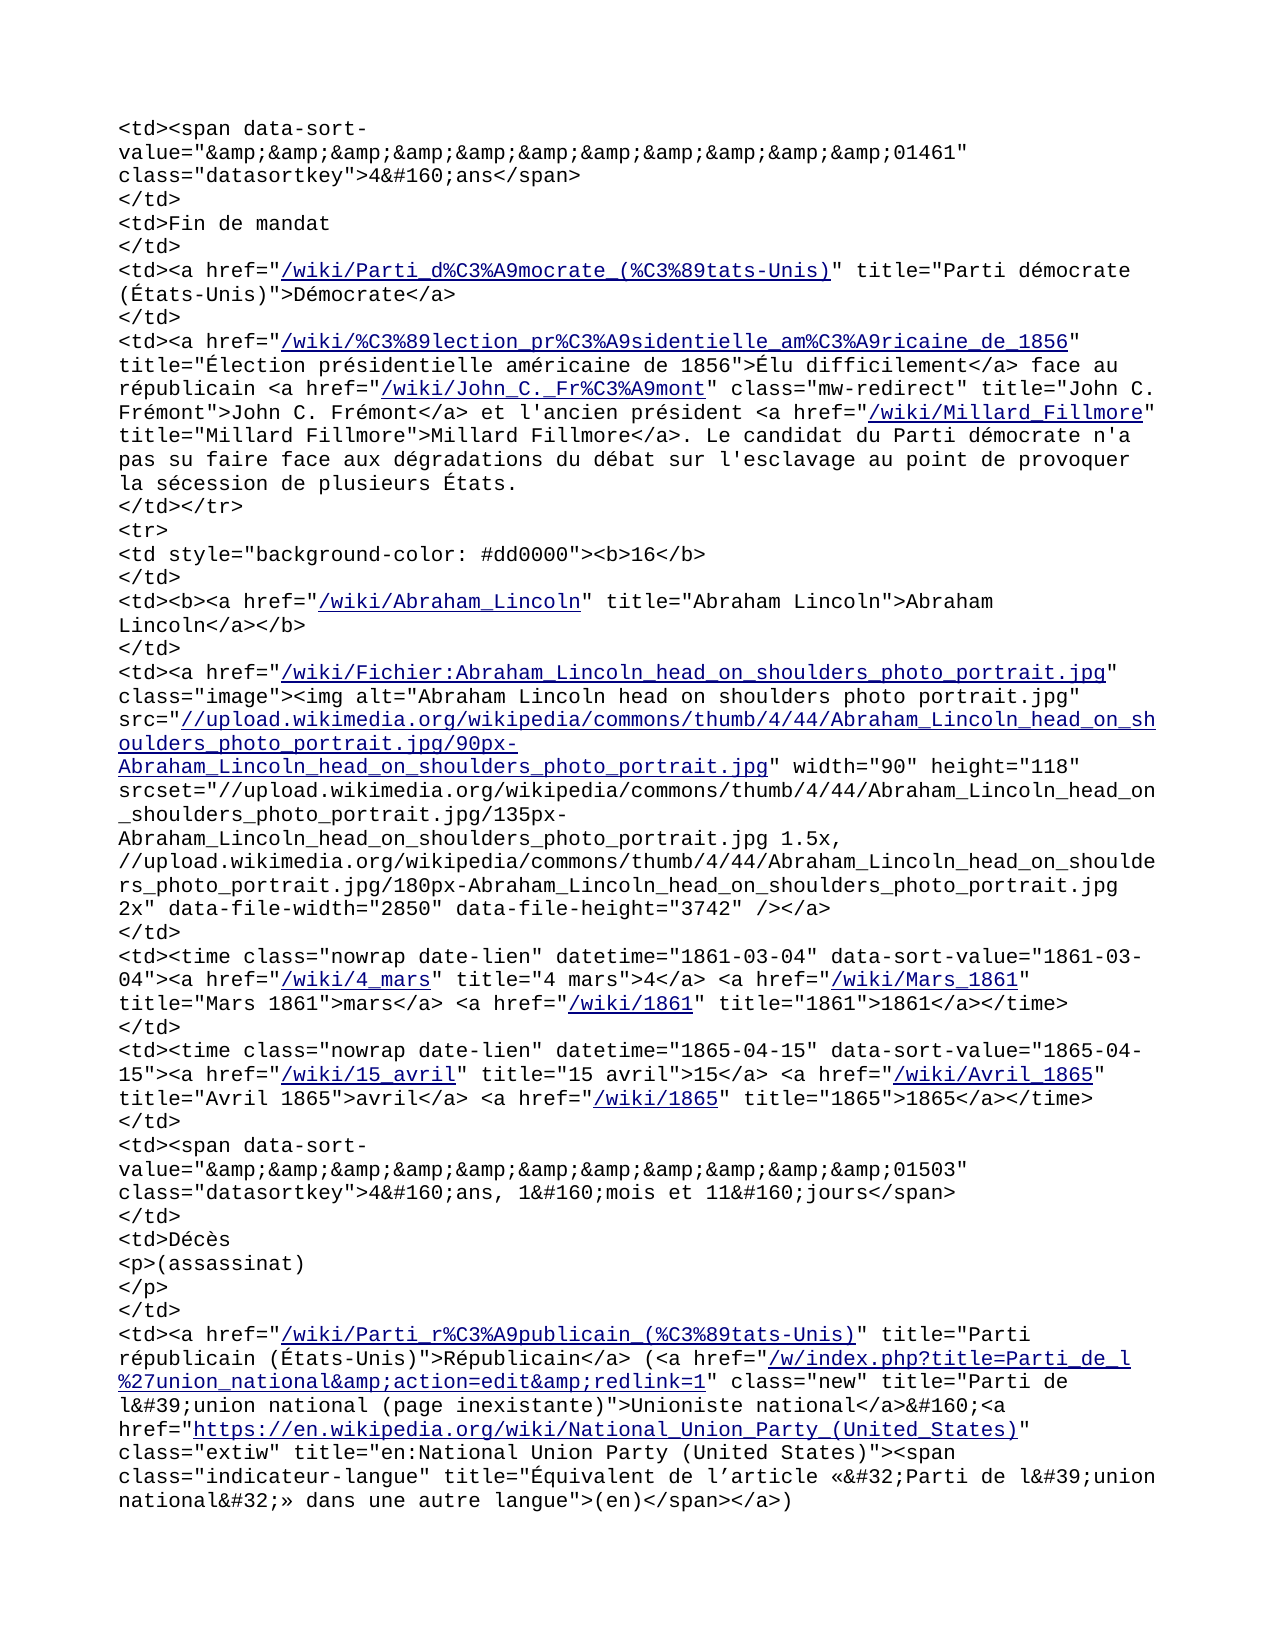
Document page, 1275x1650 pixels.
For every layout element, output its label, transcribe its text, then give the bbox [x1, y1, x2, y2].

text <td>Fin de mandat [118, 213, 1157, 236]
text <td><a href="/wiki/Parti_r%C3%A9publicain_(%C3%89tats-Unis)" title="Parti républicain (États-Unis)">Républicain</a> (<a href="/w/index.php?title=Parti_de_l%27union_national&amp;action=edit&amp;redlink=1" class="new" title="Parti de l&#39;union national (page inexistante)">Unioniste national</a>&#160;<a href="https://en.wikipedia.org/wiki/National_Union_Party_(United_States)" class="extiw" title="en:National Union Party (United States)"><span class="indicateur-langue" title="Équivalent de l’article «&#32;Parti de l&#39;union national&#32;» dans une autre langue">(en)</span></a>) [118, 1324, 1157, 1513]
text <td><b><a href="/wiki/Abraham_Lincoln" title="Abraham Lincoln">Abraham Lincoln</a></b> [118, 591, 1157, 638]
text </td> [118, 1206, 1157, 1229]
text </td> [118, 236, 1157, 260]
text </td> [118, 1017, 1157, 1040]
text <td style="background-color: #dd0000"><b>16</b> [118, 544, 1157, 567]
text </td> [118, 1111, 1157, 1135]
text </td> [118, 189, 1157, 213]
text <p>(assassinat) [118, 1253, 1157, 1277]
text <tr> [118, 520, 1157, 544]
text <td><span data-sort-value="&amp;&amp;&amp;&amp;&amp;&amp;&amp;&amp;&amp;&amp;&amp;01461" class="datasortkey">4&#160;ans</span> [118, 118, 1157, 189]
text </td> [118, 307, 1157, 331]
text </td> [118, 922, 1157, 946]
text <td><time class="nowrap date-lien" datetime="1861-03-04" data-sort-value="1861-03-04"><a href="/wiki/4_mars" title="4 mars">4</a> <a href="/wiki/Mars_1861" title="Mars 1861">mars</a> <a href="/wiki/1861" title="1861">1861</a></time> [118, 946, 1157, 1017]
text </td> [118, 1300, 1157, 1324]
text </p> [118, 1277, 1157, 1300]
text <td><span data-sort-value="&amp;&amp;&amp;&amp;&amp;&amp;&amp;&amp;&amp;&amp;&amp;01503" class="datasortkey">4&#160;ans, 1&#160;mois et 11&#160;jours</span> [118, 1135, 1157, 1206]
text <td><time class="nowrap date-lien" datetime="1865-04-15" data-sort-value="1865-04-15"><a href="/wiki/15_avril" title="15 avril">15</a> <a href="/wiki/Avril_1865" title="Avril 1865">avril</a> <a href="/wiki/1865" title="1865">1865</a></time> [118, 1040, 1157, 1111]
text <td><a href="/wiki/%C3%89lection_pr%C3%A9sidentielle_am%C3%A9ricaine_de_1856" title="Élection présidentielle américaine de 1856">Élu difficilement</a> face au républicain <a href="/wiki/John_C._Fr%C3%A9mont" class="mw-redirect" title="John C. Frémont">John C. Frémont</a> et l'ancien président <a href="/wiki/Millard_Fillmore" title="Millard Fillmore">Millard Fillmore</a>. Le candidat du Parti démocrate n'a pas su faire face aux dégradations du débat sur l'esclavage au point de provoquer la sécession de plusieurs États. [118, 331, 1157, 496]
text </td> [118, 638, 1157, 662]
text <td><a href="/wiki/Parti_d%C3%A9mocrate_(%C3%89tats-Unis)" title="Parti démocrate (États-Unis)">Démocrate</a> [118, 260, 1157, 307]
text </td></tr> [118, 496, 1157, 520]
text </td> [118, 567, 1157, 591]
text <td><a href="/wiki/Fichier:Abraham_Lincoln_head_on_shoulders_photo_portrait.jpg" class="image"><img alt="Abraham Lincoln head on shoulders photo portrait.jpg" src="//upload.wikimedia.org/wikipedia/commons/thumb/4/44/Abraham_Lincoln_head_on_shoulders_photo_portrait.jpg/90px-Abraham_Lincoln_head_on_shoulders_photo_portrait.jpg" width="90" height="118" srcset="//upload.wikimedia.org/wikipedia/commons/thumb/4/44/Abraham_Lincoln_head_on_shoulders_photo_portrait.jpg/135px-Abraham_Lincoln_head_on_shoulders_photo_portrait.jpg 1.5x, //upload.wikimedia.org/wikipedia/commons/thumb/4/44/Abraham_Lincoln_head_on_shoulders_photo_portrait.jpg/180px-Abraham_Lincoln_head_on_shoulders_photo_portrait.jpg 2x" data-file-width="2850" data-file-height="3742" /></a> [118, 662, 1157, 922]
text <td>Décès [118, 1229, 1157, 1253]
